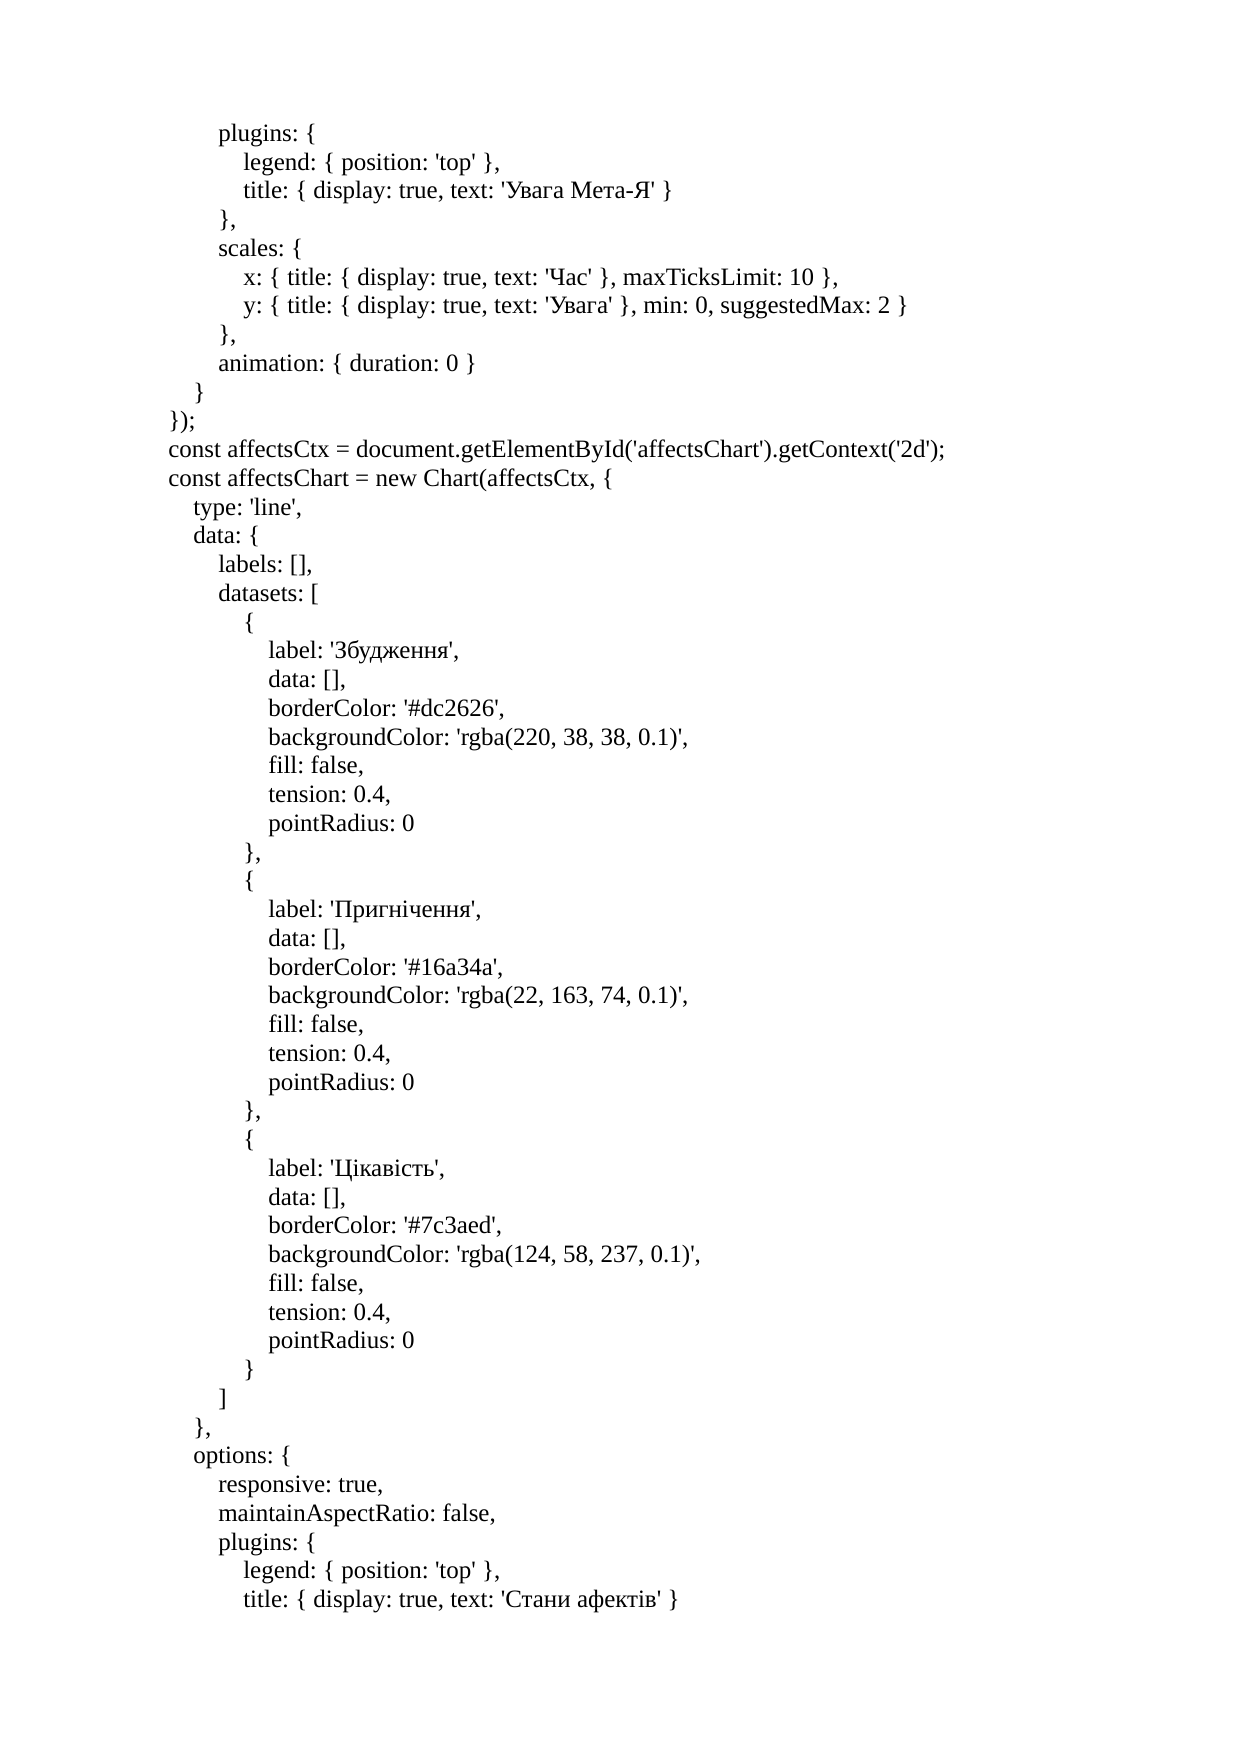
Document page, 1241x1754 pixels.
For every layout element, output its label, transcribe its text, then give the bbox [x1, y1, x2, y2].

text datasets: [ [118, 578, 1122, 607]
text data: [], [118, 1182, 1122, 1211]
text label: 'Пригнічення', [118, 894, 1122, 923]
text }, [118, 1412, 1122, 1441]
text }, [118, 837, 1122, 866]
text } [118, 377, 1122, 406]
text fill: false, [118, 751, 1122, 779]
text title: { display: true, text: 'Увага Мета-Я' } [118, 176, 1122, 204]
text fill: false, [118, 1009, 1122, 1038]
text label: 'Цікавість', [118, 1153, 1122, 1182]
text }, [118, 204, 1122, 233]
text legend: { position: 'top' }, [118, 1556, 1122, 1584]
text title: { display: true, text: 'Стани афектів' } [118, 1584, 1122, 1613]
text legend: { position: 'top' }, [118, 147, 1122, 176]
text borderColor: '#dc2626', [118, 693, 1122, 722]
text backgroundColor: 'rgba(220, 38, 38, 0.1)', [118, 722, 1122, 751]
text data: { [118, 521, 1122, 549]
text maintainAspectRatio: false, [118, 1498, 1122, 1527]
text responsive: true, [118, 1469, 1122, 1498]
text borderColor: '#7c3aed', [118, 1211, 1122, 1239]
text { [118, 607, 1122, 636]
text data: [], [118, 923, 1122, 952]
text options: { [118, 1441, 1122, 1469]
text ] [118, 1383, 1122, 1412]
text fill: false, [118, 1268, 1122, 1297]
text tension: 0.4, [118, 1038, 1122, 1067]
text tension: 0.4, [118, 1297, 1122, 1326]
text y: { title: { display: true, text: 'Увага' }, min: 0, suggestedMax: 2 } [118, 291, 1122, 319]
text }); [118, 406, 1122, 434]
text backgroundColor: 'rgba(124, 58, 237, 0.1)', [118, 1239, 1122, 1268]
text data: [], [118, 664, 1122, 693]
text animation: { duration: 0 } [118, 348, 1122, 377]
text }, [118, 319, 1122, 348]
text pointRadius: 0 [118, 1067, 1122, 1096]
text labels: [], [118, 549, 1122, 578]
text borderColor: '#16a34a', [118, 952, 1122, 981]
text const affectsCtx = document.getElementById('affectsChart').getContext('2d'); [118, 434, 1122, 463]
text backgroundColor: 'rgba(22, 163, 74, 0.1)', [118, 981, 1122, 1009]
text const affectsChart = new Chart(affectsCtx, { [118, 463, 1122, 492]
text scales: { [118, 233, 1122, 262]
text label: 'Збудження', [118, 636, 1122, 664]
text } [118, 1354, 1122, 1383]
text { [118, 866, 1122, 894]
text { [118, 1124, 1122, 1153]
text }, [118, 1096, 1122, 1124]
text pointRadius: 0 [118, 808, 1122, 837]
text plugins: { [118, 1527, 1122, 1556]
text x: { title: { display: true, text: 'Час' }, maxTicksLimit: 10 }, [118, 262, 1122, 291]
text tension: 0.4, [118, 779, 1122, 808]
text pointRadius: 0 [118, 1326, 1122, 1354]
text plugins: { [118, 118, 1122, 147]
text type: 'line', [118, 492, 1122, 521]
